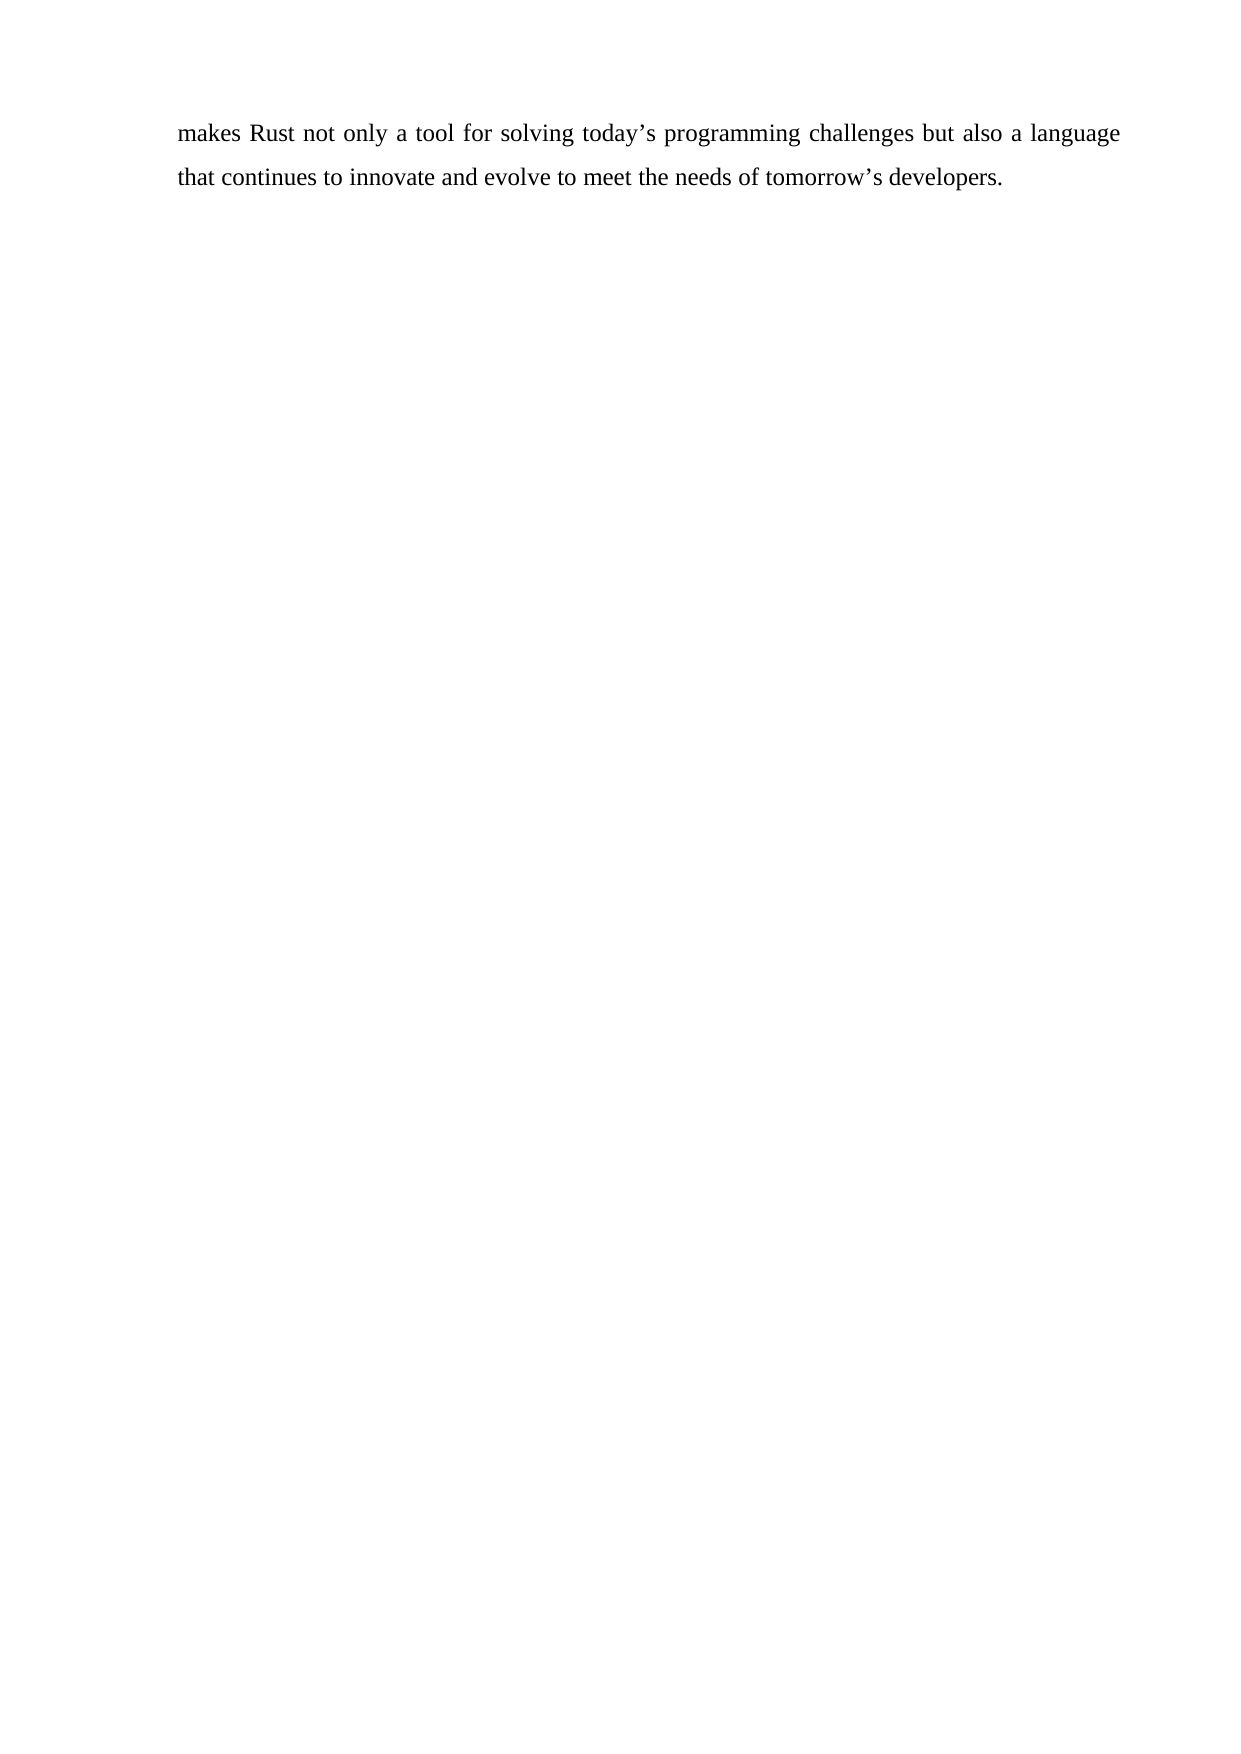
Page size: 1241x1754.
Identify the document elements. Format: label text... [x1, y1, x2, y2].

text makes Rust not only a tool for solving today’s programming challenges but also a language that continues to innovate and evolve to meet the needs of tomorrow’s developers. [177, 118, 1122, 191]
